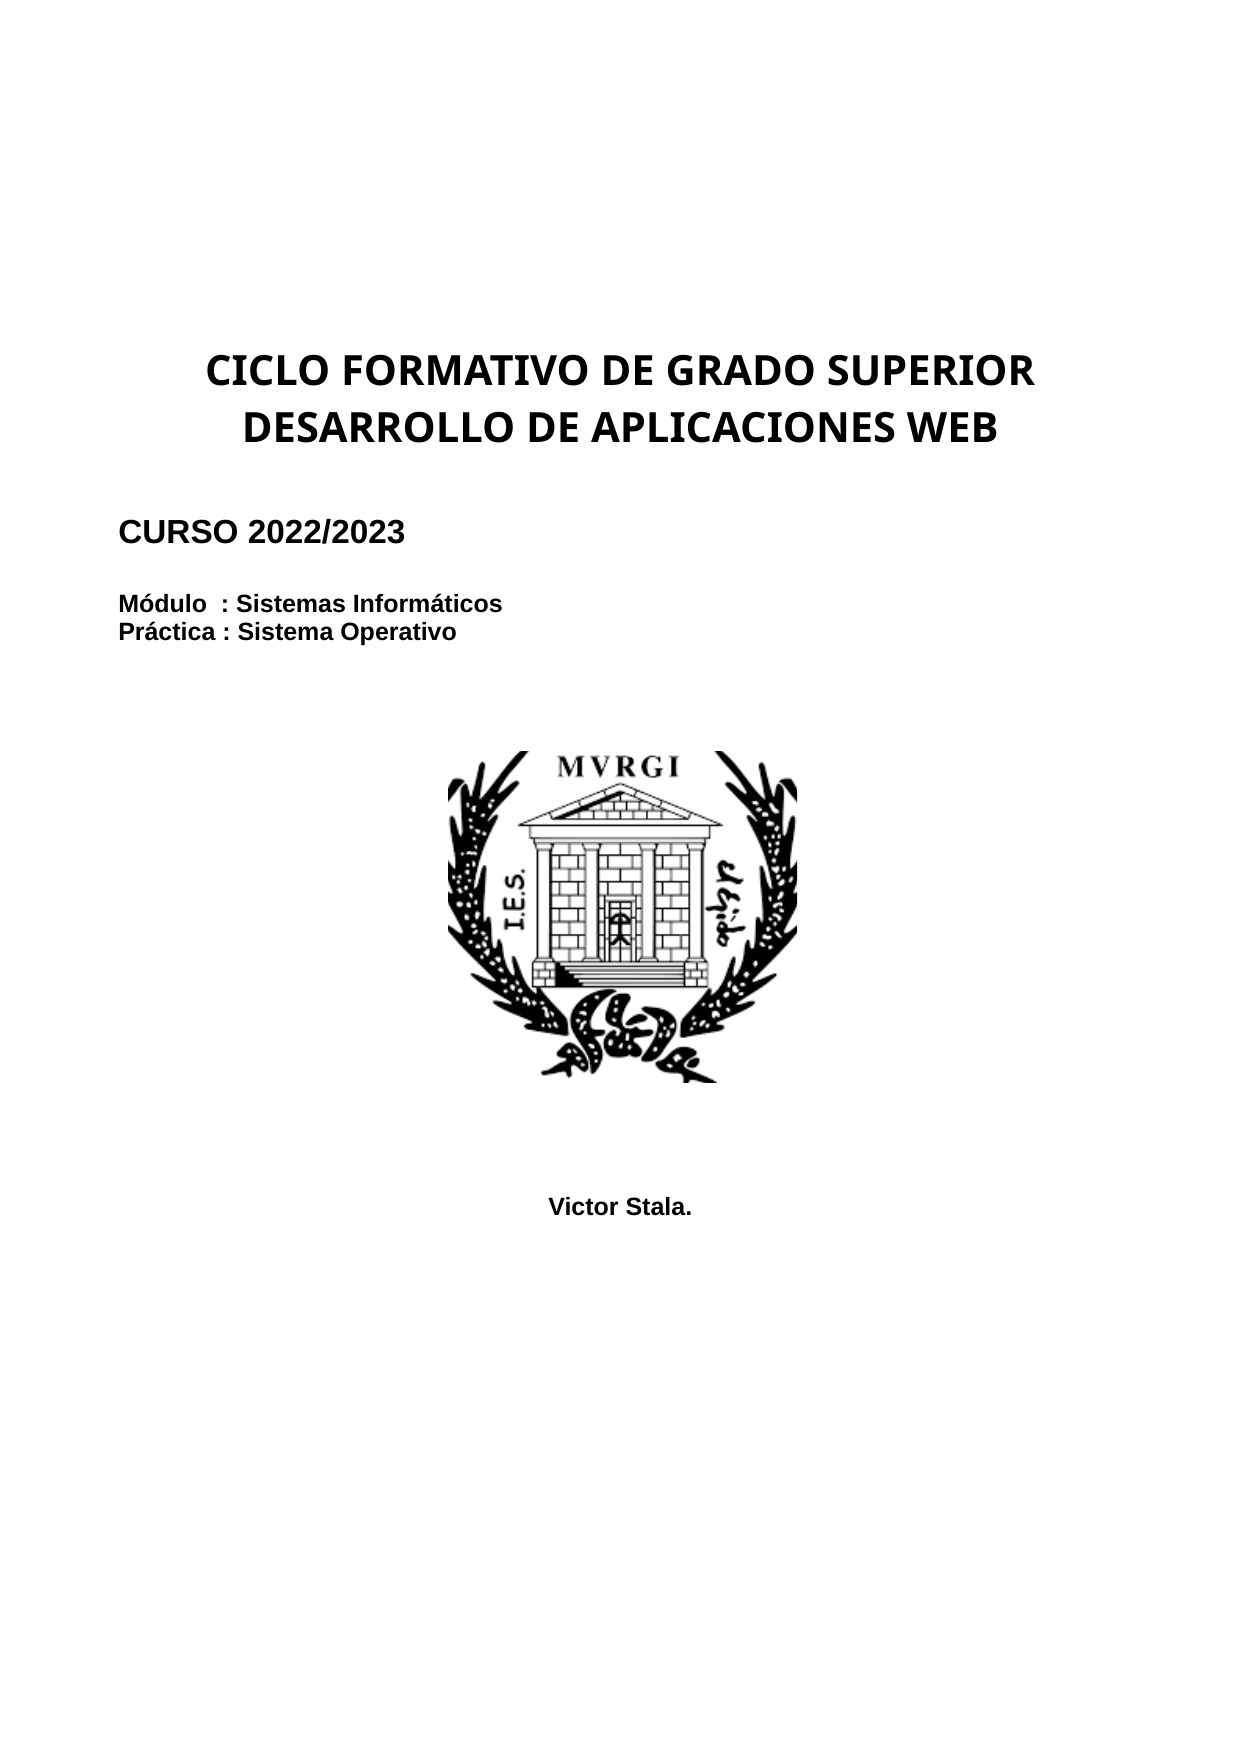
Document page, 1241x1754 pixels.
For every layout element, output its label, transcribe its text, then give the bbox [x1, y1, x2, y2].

picture [448, 751, 798, 1083]
text DESARROLLO DE APLICACIONES WEB [118, 397, 1122, 454]
text CURSO 2022/2023 [118, 512, 1122, 550]
text CICLO FORMATIVO DE GRADO SUPERIOR [118, 341, 1122, 397]
text Victor Stala. [118, 790, 1122, 1221]
text Práctica : Sistema Operativo [118, 617, 1122, 646]
text Módulo : Sistemas Informáticos [118, 588, 1122, 617]
